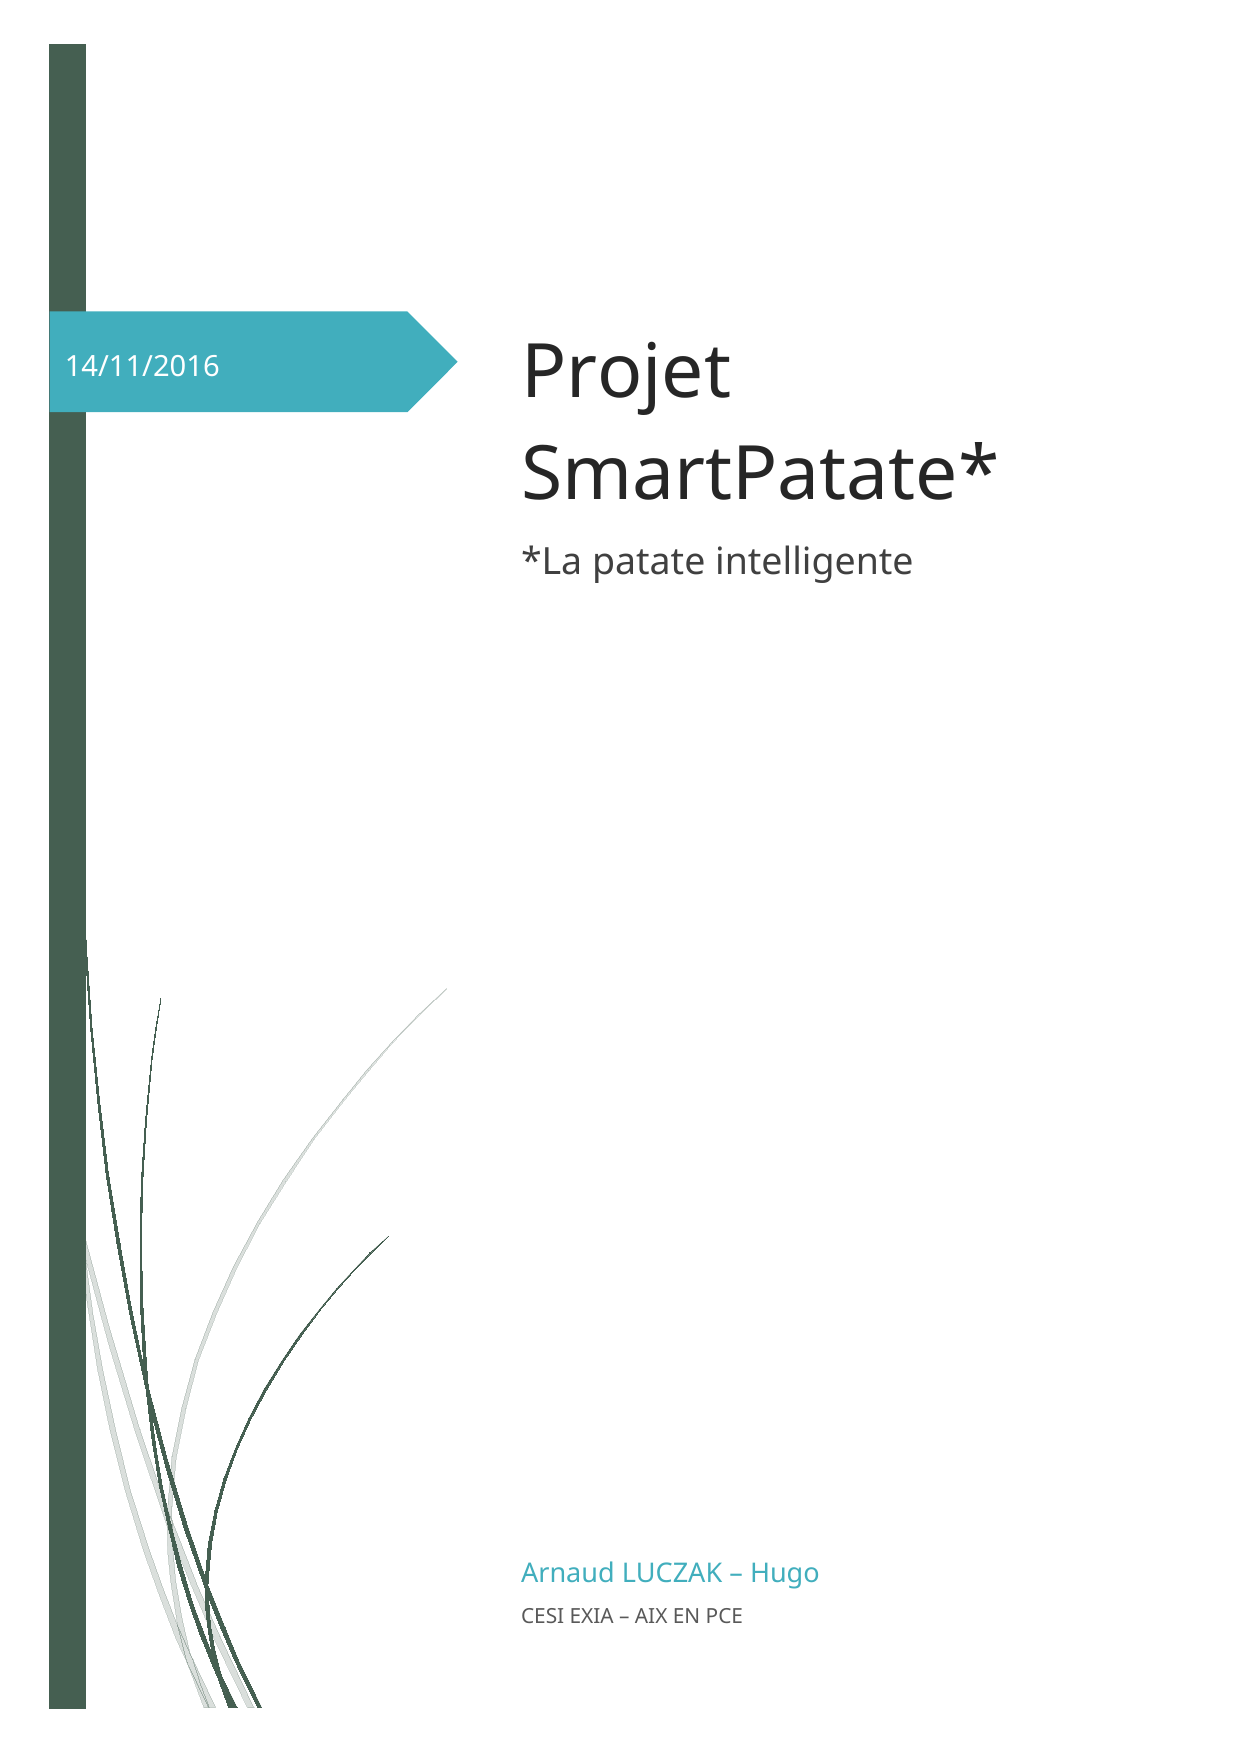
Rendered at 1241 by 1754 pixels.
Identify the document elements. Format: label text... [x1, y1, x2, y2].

text *La patate intelligente [521, 534, 1078, 585]
text Arnaud LUCZAK – Hugo [521, 1554, 1079, 1591]
text Projet SmartPatate* [521, 317, 1078, 522]
text CESI EXIA – AIX EN PCE [521, 1601, 1079, 1624]
